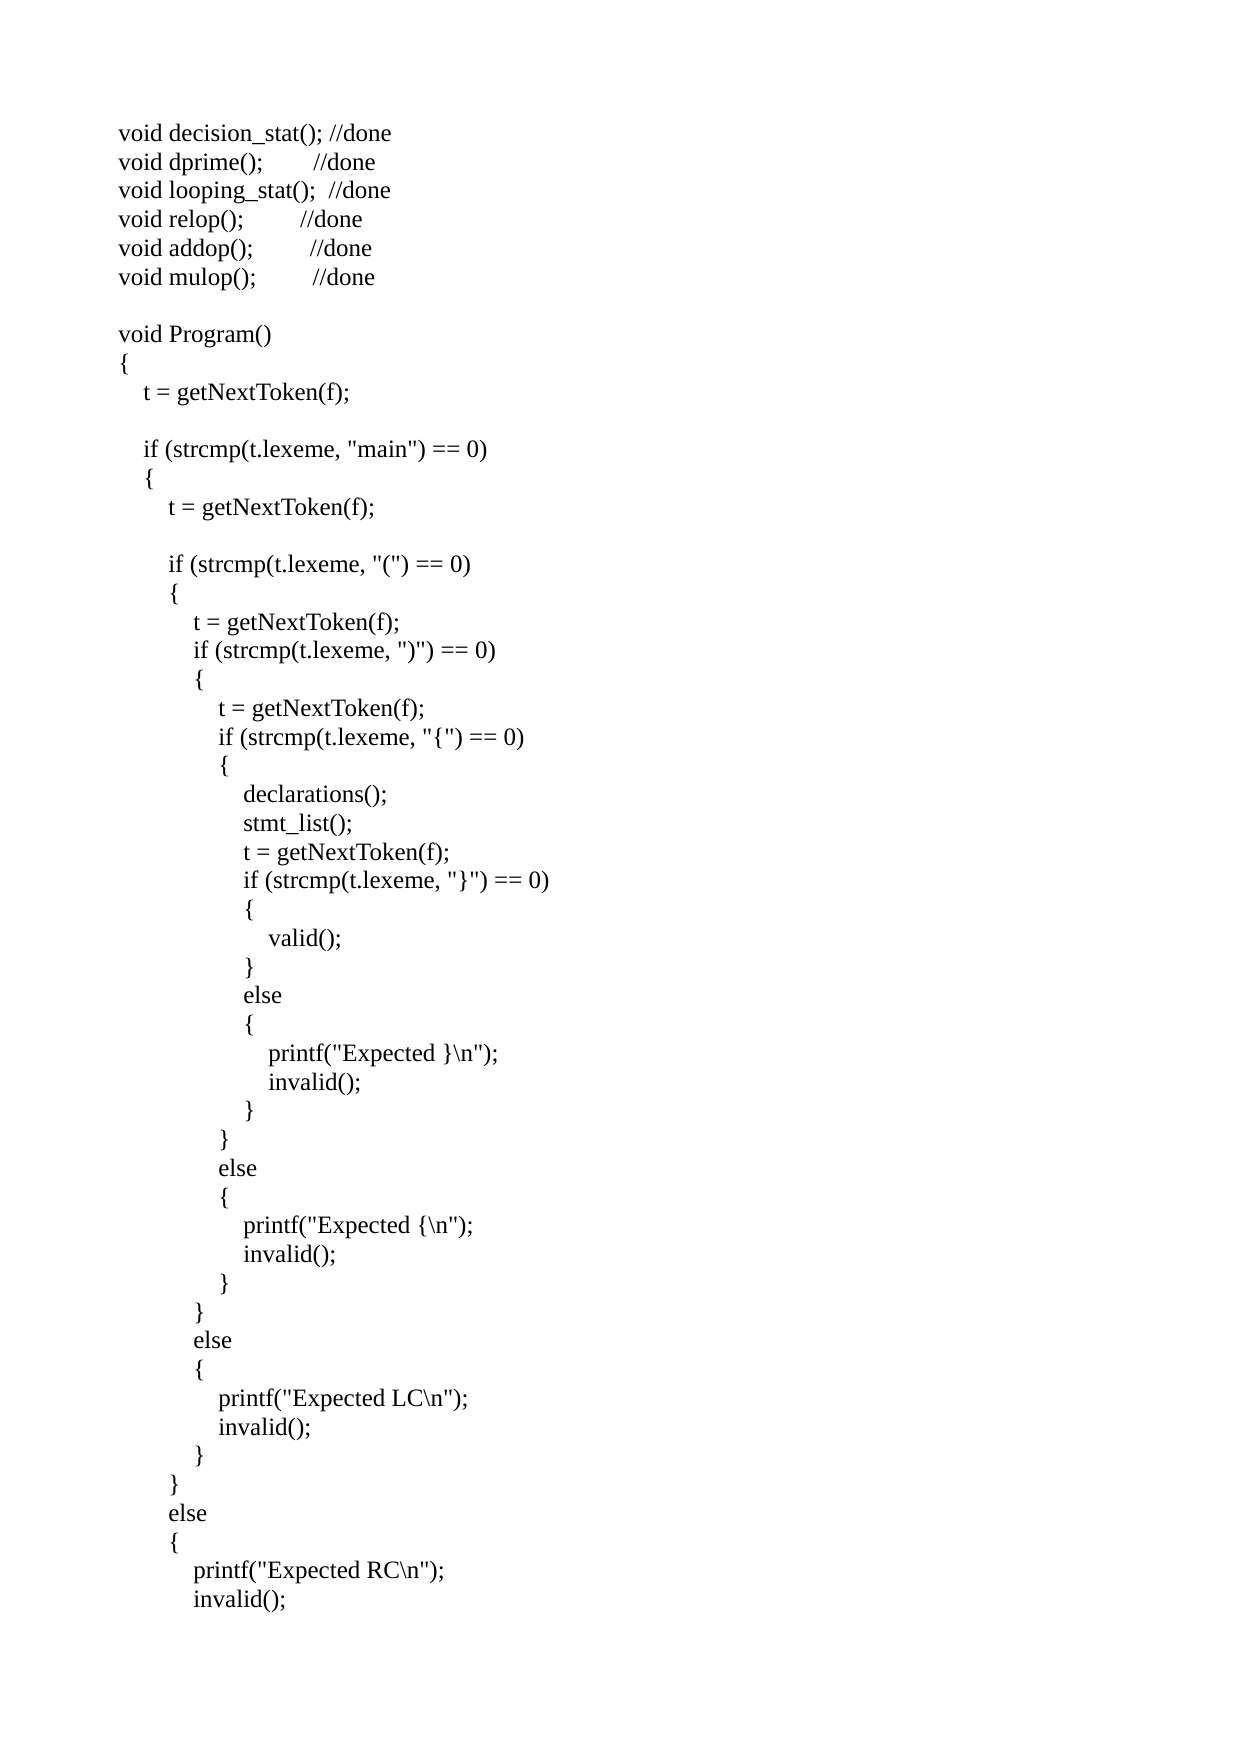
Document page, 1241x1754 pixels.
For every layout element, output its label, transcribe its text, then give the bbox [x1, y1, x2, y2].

text invalid(); [118, 1412, 1122, 1441]
text { [118, 1354, 1122, 1383]
text t = getNextToken(f); [118, 377, 1122, 406]
text } [118, 1096, 1122, 1124]
text { [118, 1182, 1122, 1211]
text if (strcmp(t.lexeme, ")") == 0) [118, 636, 1122, 664]
text invalid(); [118, 1584, 1122, 1613]
text void looping_stat(); //done [118, 176, 1122, 204]
text printf("Expected {\n"); [118, 1211, 1122, 1239]
text } [118, 1469, 1122, 1498]
text { [118, 463, 1122, 492]
text t = getNextToken(f); [118, 693, 1122, 722]
text { [118, 578, 1122, 607]
text } [118, 1124, 1122, 1153]
text else [118, 1498, 1122, 1527]
text { [118, 1527, 1122, 1556]
text t = getNextToken(f); [118, 607, 1122, 636]
text } [118, 1297, 1122, 1326]
text invalid(); [118, 1067, 1122, 1096]
text if (strcmp(t.lexeme, "}") == 0) [118, 866, 1122, 894]
text printf("Expected }\n"); [118, 1038, 1122, 1067]
text invalid(); [118, 1239, 1122, 1268]
text else [118, 981, 1122, 1009]
text printf("Expected RC\n"); [118, 1556, 1122, 1584]
text { [118, 894, 1122, 923]
text else [118, 1153, 1122, 1182]
text } [118, 1268, 1122, 1297]
text void mulop(); //done [118, 262, 1122, 291]
text } [118, 1441, 1122, 1469]
text { [118, 751, 1122, 779]
text t = getNextToken(f); [118, 837, 1122, 866]
text void Program() [118, 319, 1122, 348]
text { [118, 348, 1122, 377]
text void addop(); //done [118, 233, 1122, 262]
text } [118, 952, 1122, 981]
text { [118, 664, 1122, 693]
text else [118, 1326, 1122, 1354]
text t = getNextToken(f); [118, 492, 1122, 521]
text valid(); [118, 923, 1122, 952]
text printf("Expected LC\n"); [118, 1383, 1122, 1412]
text declarations(); [118, 779, 1122, 808]
text if (strcmp(t.lexeme, "(") == 0) [118, 549, 1122, 578]
text if (strcmp(t.lexeme, "{") == 0) [118, 722, 1122, 751]
text void dprime(); //done [118, 147, 1122, 176]
text { [118, 1009, 1122, 1038]
text void decision_stat(); //done [118, 118, 1122, 147]
text stmt_list(); [118, 808, 1122, 837]
text void relop(); //done [118, 204, 1122, 233]
text if (strcmp(t.lexeme, "main") == 0) [118, 434, 1122, 463]
